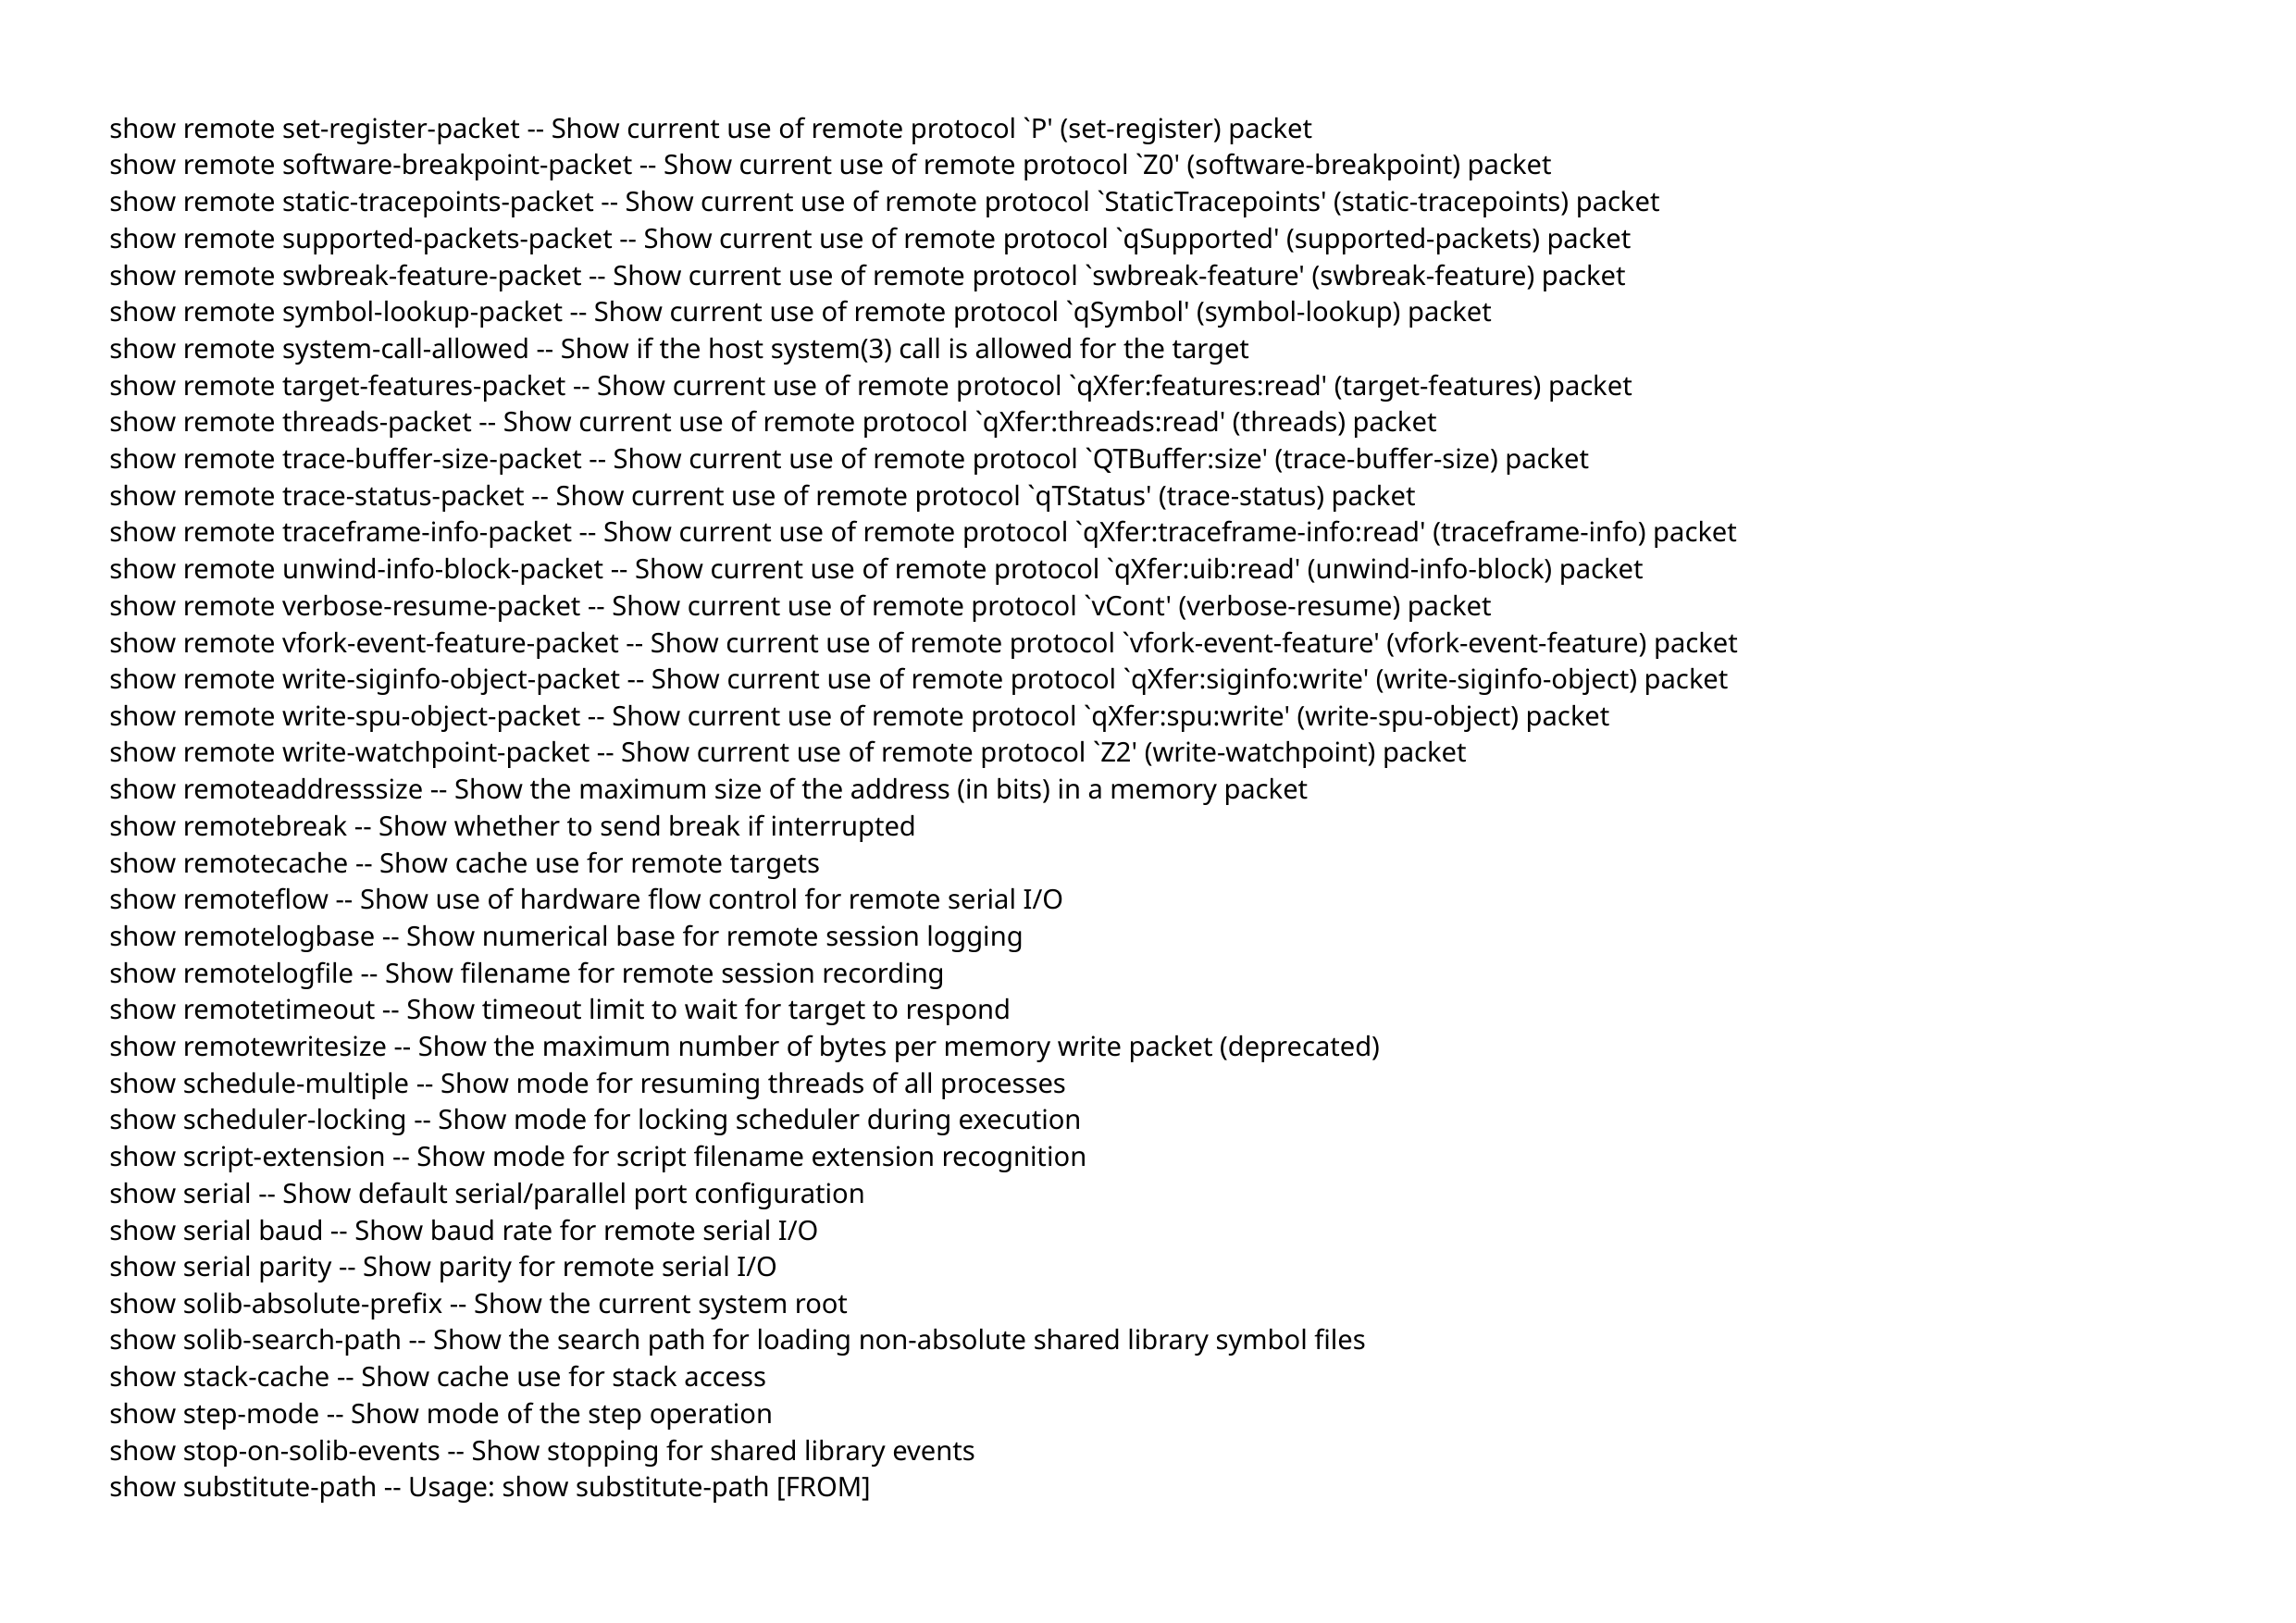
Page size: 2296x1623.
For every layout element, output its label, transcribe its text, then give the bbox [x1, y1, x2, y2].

text show remote set-register-packet -- Show current use of remote protocol `P' (set-register) packet show remote software-breakpoint-packet -- Show current use of remote protocol `Z0' (software-breakpoint) packet show remote static-tracepoints-packet -- Show current use of remote protocol `StaticTracepoints' (static-tracepoints) packet show remote supported-packets-packet -- Show current use of remote protocol `qSupported' (supported-packets) packet show remote swbreak-feature-packet -- Show current use of remote protocol `swbreak-feature' (swbreak-feature) packet show remote symbol-lookup-packet -- Show current use of remote protocol `qSymbol' (symbol-lookup) packet show remote system-call-allowed -- Show if the host system(3) call is allowed for the target show remote target-features-packet -- Show current use of remote protocol `qXfer:features:read' (target-features) packet show remote threads-packet -- Show current use of remote protocol `qXfer:threads:read' (threads) packet show remote trace-buffer-size-packet -- Show current use of remote protocol `QTBuffer:size' (trace-buffer-size) packet show remote trace-status-packet -- Show current use of remote protocol `qTStatus' (trace-status) packet show remote traceframe-info-packet -- Show current use of remote protocol `qXfer:traceframe-info:read' (traceframe-info) packet show remote unwind-info-block-packet -- Show current use of remote protocol `qXfer:uib:read' (unwind-info-block) packet show remote verbose-resume-packet -- Show current use of remote protocol `vCont' (verbose-resume) packet show remote vfork-event-feature-packet -- Show current use of remote protocol `vfork-event-feature' (vfork-event-feature) packet show remote write-siginfo-object-packet -- Show current use of remote protocol `qXfer:siginfo:write' (write-siginfo-object) packet show remote write-spu-object-packet -- Show current use of remote protocol `qXfer:spu:write' (write-spu-object) packet show remote write-watchpoint-packet -- Show current use of remote protocol `Z2' (write-watchpoint) packet show remoteaddresssize -- Show the maximum size of the address (in bits) in a memory packet show remotebreak -- Show whether to send break if interrupted show remotecache -- Show cache use for remote targets show remoteflow -- Show use of hardware flow control for remote serial I/O show remotelogbase -- Show numerical base for remote session logging show remotelogfile -- Show filename for remote session recording show remotetimeout -- Show timeout limit to wait for target to respond show remotewritesize -- Show the maximum number of bytes per memory write packet (deprecated) show schedule-multiple -- Show mode for resuming threads of all processes show scheduler-locking -- Show mode for locking scheduler during execution show script-extension -- Show mode for script filename extension recognition show serial -- Show default serial/parallel port configuration show serial baud -- Show baud rate for remote serial I/O show serial parity -- Show parity for remote serial I/O show solib-absolute-prefix -- Show the current system root show solib-search-path -- Show the search path for loading non-absolute shared library symbol files show stack-cache -- Show cache use for stack access show step-mode -- Show mode of the step operation show stop-on-solib-events -- Show stopping for shared library events show substitute-path -- Usage: show substitute-path [FROM] [109, 109, 2278, 1505]
